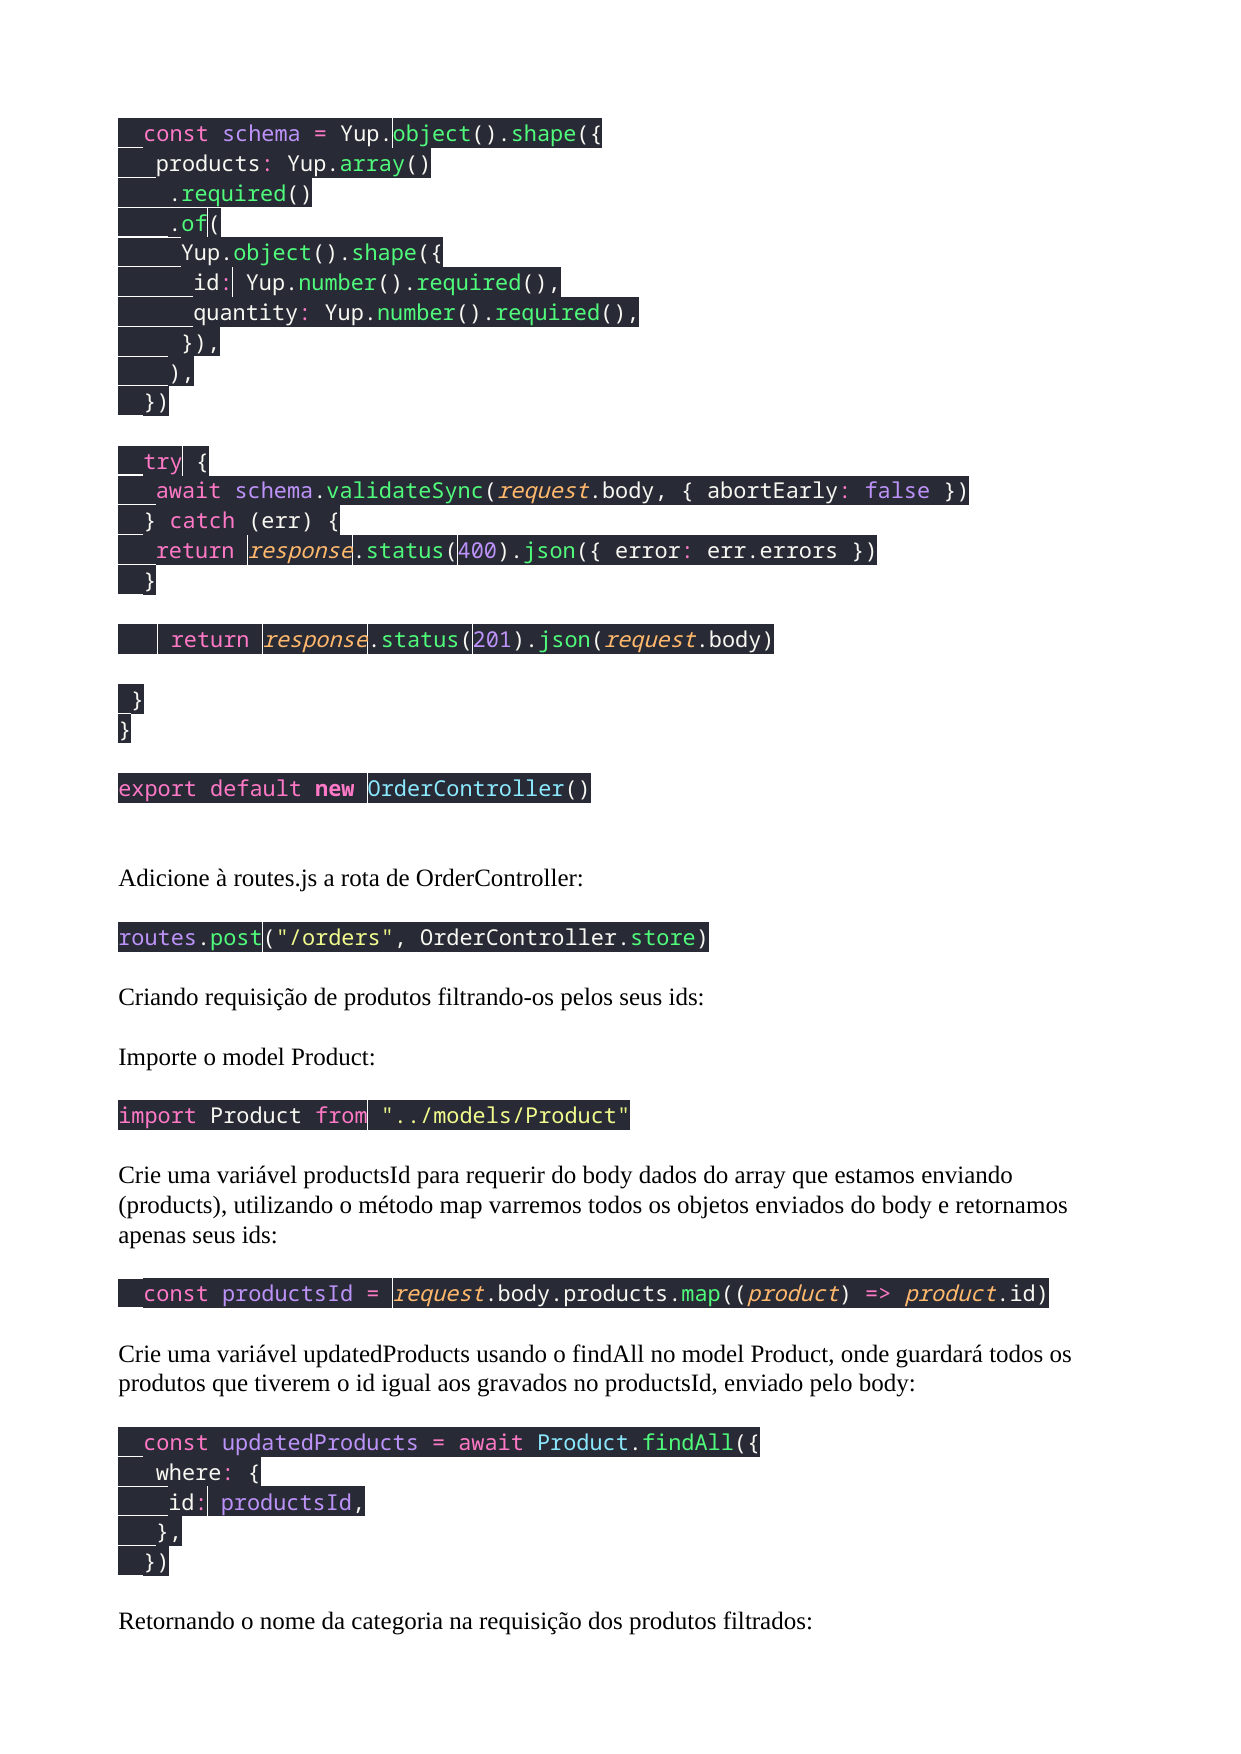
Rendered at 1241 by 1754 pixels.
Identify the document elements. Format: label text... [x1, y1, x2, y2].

text } [118, 565, 1122, 595]
text }) [118, 1546, 1122, 1576]
text } [118, 714, 1122, 743]
text Adicione à routes.js a rota de OrderController: [118, 862, 1122, 892]
text Importe o model Product: [118, 1041, 1122, 1070]
text try { [118, 446, 1122, 476]
text }), [118, 327, 1122, 356]
text return response.status(400).json({ error: err.errors }) [118, 535, 1122, 565]
text }) [118, 386, 1122, 416]
text Criando requisição de produtos filtrando-os pelos seus ids: [118, 981, 1122, 1011]
text } catch (err) { [118, 505, 1122, 535]
text products: Yup.array() [118, 148, 1122, 178]
text const productsId = request.body.products.map((product) => product.id) [118, 1278, 1122, 1308]
text return response.status(201).json(request.body) [118, 624, 1122, 654]
text Crie uma variável updatedProducts usando o findAll no model Product, onde guardará todos os produtos que tiverem o id igual aos gravados no productsId, enviado pelo body: [118, 1338, 1122, 1397]
text .of( [118, 207, 1122, 237]
text ), [118, 356, 1122, 386]
text export default new OrderController() [118, 773, 1122, 803]
text import Product from "../models/Product" [118, 1100, 1122, 1130]
text routes.post("/orders", OrderController.store) [118, 922, 1122, 952]
text quantity: Yup.number().required(), [118, 297, 1122, 327]
text id: productsId, [118, 1486, 1122, 1516]
text .required() [118, 178, 1122, 207]
text where: { [118, 1457, 1122, 1486]
text await schema.validateSync(request.body, { abortEarly: false }) [118, 476, 1122, 505]
text const updatedProducts = await Product.findAll({ [118, 1427, 1122, 1457]
text } [118, 684, 1122, 714]
text Retornando o nome da categoria na requisição dos produtos filtrados: [118, 1606, 1122, 1635]
text Crie uma variável productsId para requerir do body dados do array que estamos enviando (products), utilizando o método map varremos todos os objetos enviados do body e retornamos apenas seus ids: [118, 1159, 1122, 1249]
text Yup.object().shape({ [118, 237, 1122, 267]
text }, [118, 1516, 1122, 1546]
text id: Yup.number().required(), [118, 267, 1122, 297]
text const schema = Yup.object().shape({ [118, 118, 1122, 148]
